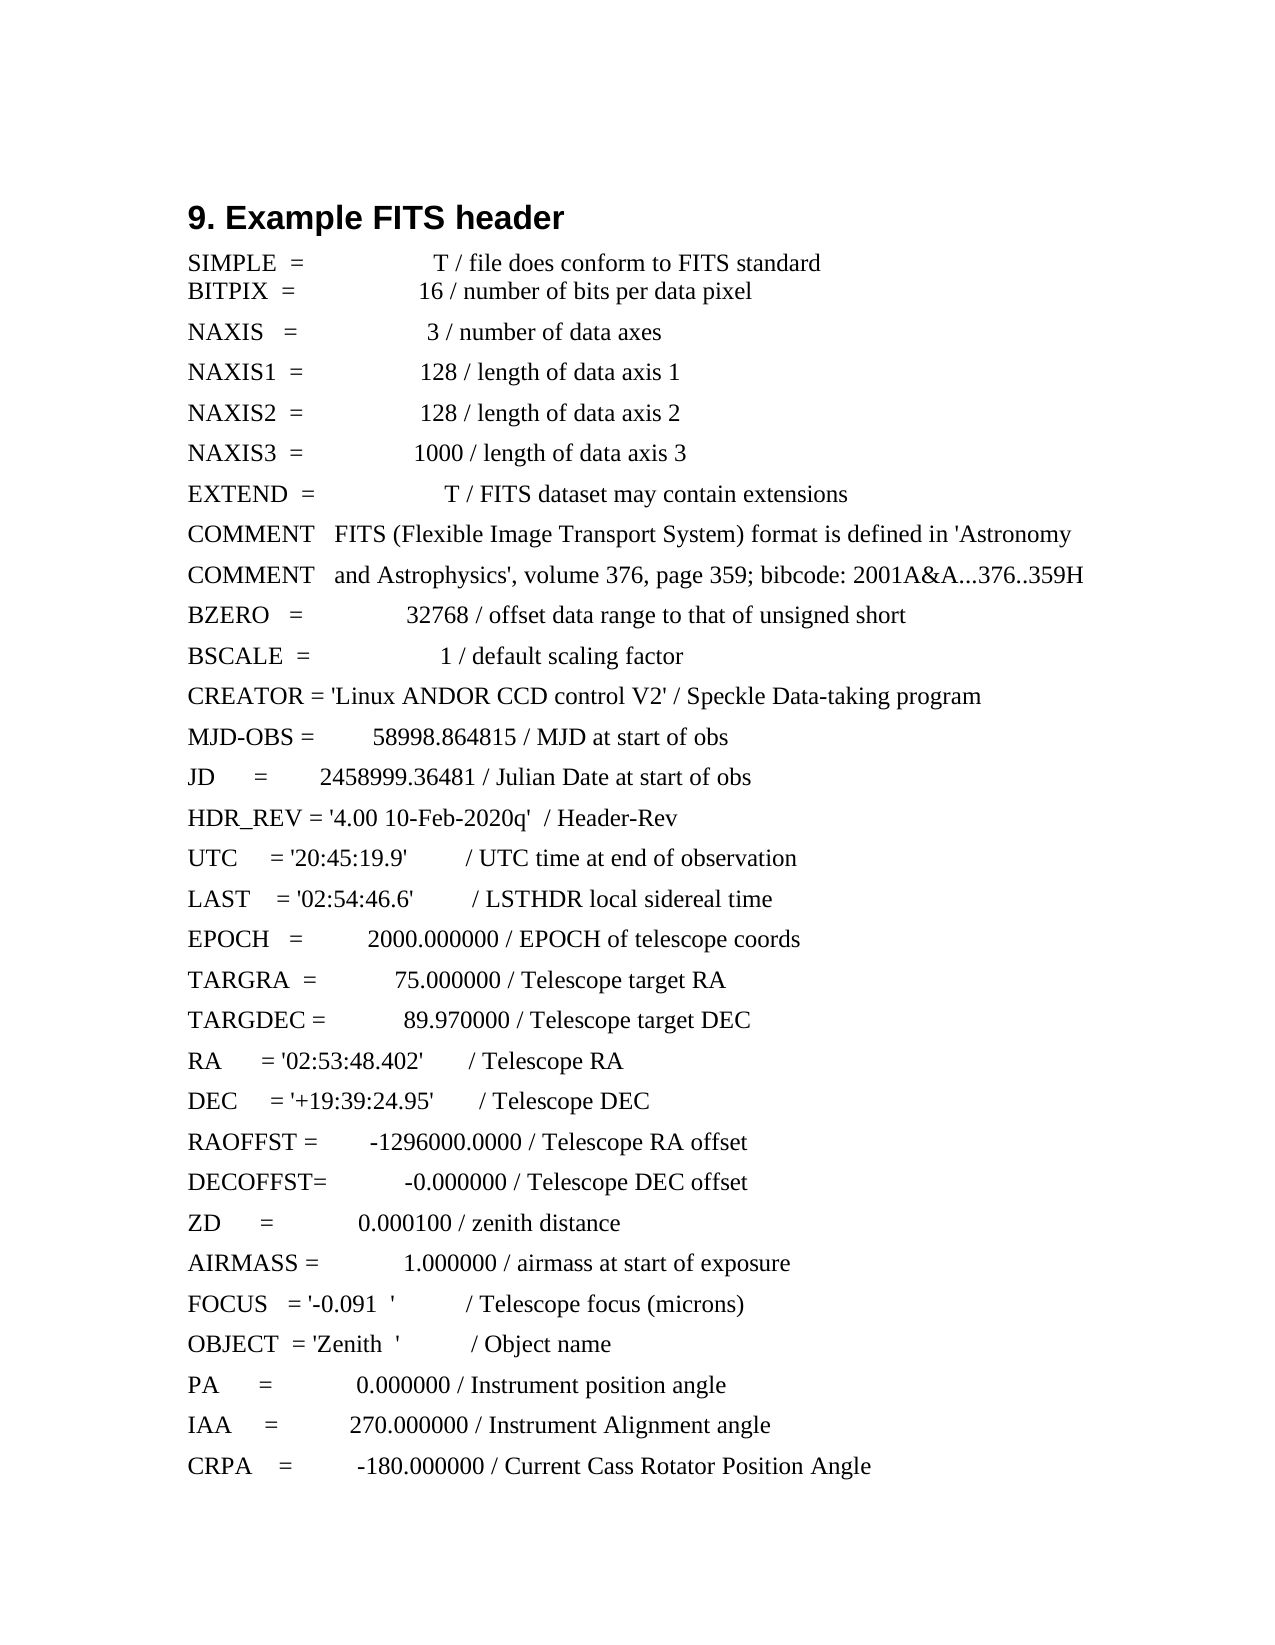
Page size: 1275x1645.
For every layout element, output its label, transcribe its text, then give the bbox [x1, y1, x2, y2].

text EXTEND = T / FITS dataset may contain extensions [187, 479, 1087, 507]
text COMMENT and Astrophysics', volume 376, page 359; bibcode: 2001A&A...376..359H [187, 561, 1087, 588]
text IAA = 270.000000 / Instrument Alignment angle [187, 1411, 1087, 1439]
text CRPA = -180.000000 / Current Cass Rotator Position Angle [187, 1452, 1087, 1480]
text EPOCH = 2000.000000 / EPOCH of telescope coords [187, 925, 1087, 953]
text NAXIS1 = 128 / length of data axis 1 [187, 358, 1087, 386]
text CREATOR = 'Linux ANDOR CCD control V2' / Speckle Data-taking program [187, 682, 1087, 710]
text OBJECT = 'Zenith ' / Object name [187, 1330, 1087, 1358]
text DEC = '+19:39:24.95' / Telescope DEC [187, 1087, 1087, 1115]
text NAXIS2 = 128 / length of data axis 2 [187, 398, 1087, 426]
text RA = '02:53:48.402' / Telescope RA [187, 1047, 1087, 1075]
text HDR_REV = '4.00 10-Feb-2020q' / Header-Rev [187, 804, 1087, 832]
text RAOFFST = -1296000.0000 / Telescope RA offset [187, 1128, 1087, 1156]
text BSCALE = 1 / default scaling factor [187, 642, 1087, 669]
text TARGRA = 75.000000 / Telescope target RA [187, 966, 1087, 994]
text DECOFFST= -0.000000 / Telescope DEC offset [187, 1168, 1087, 1196]
text LAST = '02:54:46.6' / LSTHDR local sidereal time [187, 885, 1087, 913]
subtitle 9. Example FITS header [187, 199, 1087, 236]
text PA = 0.000000 / Instrument position angle [187, 1371, 1087, 1399]
text FOCUS = '-0.091 ' / Telescope focus (microns) [187, 1290, 1087, 1318]
text NAXIS = 3 / number of data axes [187, 317, 1087, 345]
text COMMENT FITS (Flexible Image Transport System) format is defined in 'Astronomy [187, 520, 1087, 548]
text SIMPLE = T / file does conform to FITS standard [187, 249, 1087, 277]
text MJD-OBS = 58998.864815 / MJD at start of obs [187, 723, 1087, 751]
text JD = 2458999.36481 / Julian Date at start of obs [187, 763, 1087, 791]
text BZERO = 32768 / offset data range to that of unsigned short [187, 601, 1087, 629]
text ZD = 0.000100 / zenith distance [187, 1209, 1087, 1237]
text TARGDEC = 89.970000 / Telescope target DEC [187, 1006, 1087, 1034]
text NAXIS3 = 1000 / length of data axis 3 [187, 439, 1087, 467]
text AIRMASS = 1.000000 / airmass at start of exposure [187, 1249, 1087, 1277]
text UTC = '20:45:19.9' / UTC time at end of observation [187, 844, 1087, 872]
text BITPIX = 16 / number of bits per data pixel [187, 277, 1087, 305]
